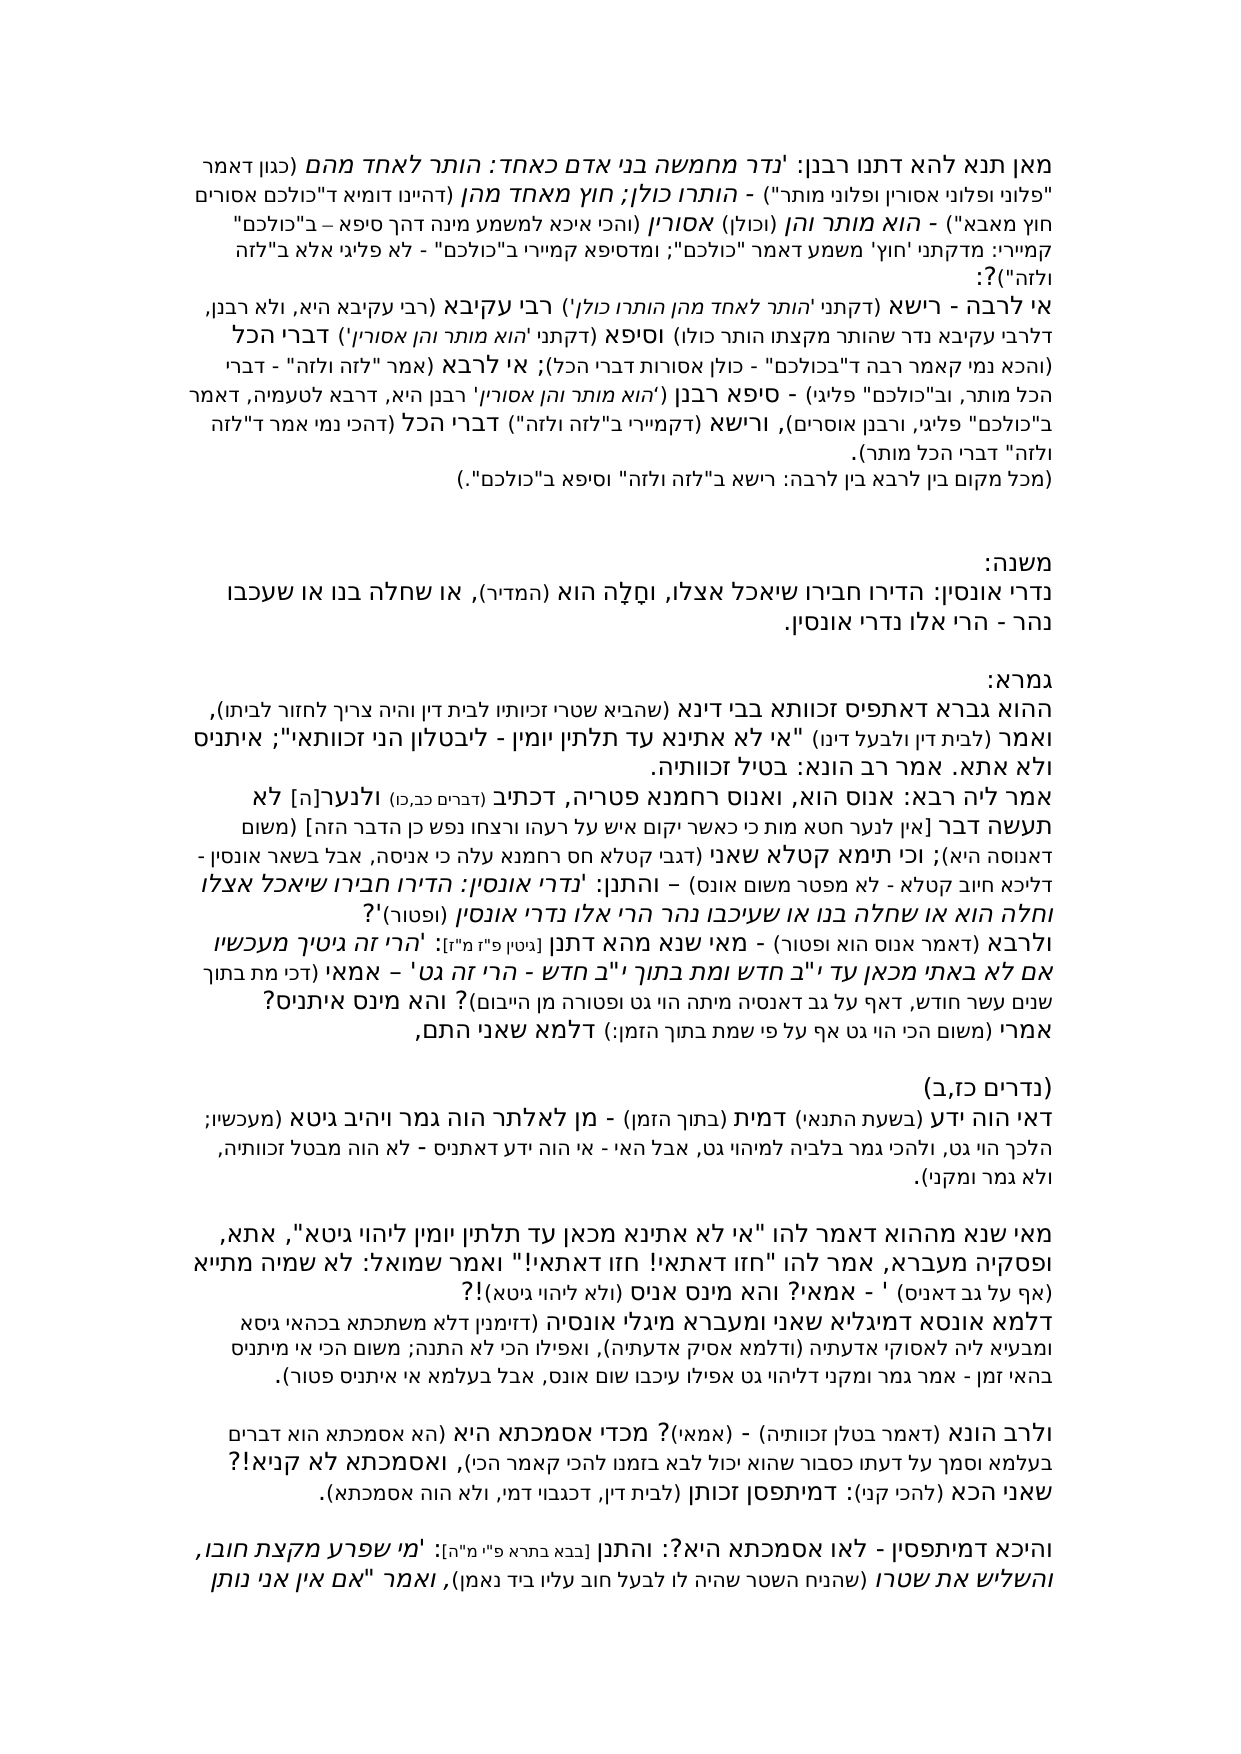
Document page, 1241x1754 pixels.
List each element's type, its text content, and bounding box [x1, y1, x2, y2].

text דלמא אונסא דמיגליא שאני ומעברא מיגלי אונסיה (דזימנין דלא משתכתא בכהאי גיסא ומבעיא ליה לאסוקי אדעתיה (ודלמא אסיק אדעתיה), ואפילו הכי לא התנה; משום הכי אי מיתניס בהאי זמן - אמר גמר ומקני דליהוי גט אפילו עיכבו שום אונס, אבל בעלמא אי איתניס פטור). [187, 1307, 1053, 1389]
text (נדרים כז,ב) [187, 1073, 1053, 1103]
text שאני הכא (להכי קני): דמיתפסן זכותן (לבית דין, דכגבוי דמי, ולא הוה אסמכתא). [187, 1477, 1053, 1506]
text אמרי (משום הכי הוי גט אף על פי שמת בתוך הזמן:) דלמא שאני התם, [187, 1016, 1053, 1045]
text אי לרבה - רישא (דקתני 'הותר לאחד מהן הותרו כולן') רבי עקיבא (רבי עקיבא היא, ולא רבנן, דלרבי עקיבא נדר שהותר מקצתו הותר כולו) וסיפא (דקתני 'הוא מותר והן אסורין') דברי הכל (והכא נמי קאמר רבה ד"בכולכם" - כולן אסורות דברי הכל); אי לרבא (אמר "לזה ולזה" - דברי הכל מותר, וב"כולכם" פליגי) - סיפא רבנן (‘הוא מותר והן אסורין' רבנן היא, דרבא לטעמיה, דאמר ב"כולכם" פליגי, ורבנן אוסרים), ורישא (דקמיירי ב"לזה ולזה") דברי הכל (דהכי נמי אמר ד"לזה ולזה" דברי הכל מותר). [187, 291, 1053, 467]
text (מכל מקום בין לרבא בין לרבה: רישא ב"לזה ולזה" וסיפא ב"כולכם".) [187, 467, 1053, 491]
text משנה: [187, 548, 1053, 578]
text מאי שנא מההוא דאמר להו "אי לא אתינא מכאן עד תלתין יומין ליהוי גיטא", אתא, ופסקיה מעברא, אמר להו "חזו דאתאי! חזו דאתאי!" ואמר שמואל: לא שמיה מתייא (אף על גב דאניס) ' - אמאי? והא מינס אניס (ולא ליהוי גיטא)!? [187, 1219, 1053, 1307]
text אמר ליה רבא: אנוס הוא, ואנוס רחמנא פטריה, דכתיב (דברים כב,כו) ולנער[ה] לא תעשה דבר [אין לנער חטא מות כי כאשר יקום איש על רעהו ורצחו נפש כן הדבר הזה] (משום דאנוסה היא); וכי תימא קטלא שאני (דגבי קטלא חס רחמנא עלה כי אניסה, אבל בשאר אונסין - דליכא חיוב קטלא - לא מפטר משום אונס) – והתנן: 'נדרי אונסין: הדירו חבירו שיאכל אצלו וחלה הוא או שחלה בנו או שעיכבו נהר הרי אלו נדרי אונסין (ופטור)'? [187, 782, 1053, 928]
text גמרא: [187, 665, 1053, 694]
text ולרב הונא (דאמר בטלן זכוותיה) - (אמאי)? מכדי אסמכתא היא (הא אסמכתא הוא דברים בעלמא וסמך על דעתו כסבור שהוא יכול לבא בזמנו להכי קאמר הכי), ואסמכתא לא קניא!? [187, 1418, 1053, 1477]
text דאי הוה ידע (בשעת התנאי) דמית (בתוך הזמן) - מן לאלתר הוה גמר ויהיב גיטא (מעכשיו; הלכך הוי גט, ולהכי גמר בלביה למיהוי גט, אבל האי - אי הוה ידע דאתניס - לא הוה מבטל זכוותיה, ולא גמר ומקני). [187, 1103, 1053, 1190]
text מאן תנא להא דתנו רבנן: 'נדר מחמשה בני אדם כאחד: הותר לאחד מהם (כגון דאמר "פלוני ופלוני אסורין ופלוני מותר") - הותרו כולן; חוץ מאחד מהן (דהיינו דומיא ד"כולכם אסורים חוץ מאבא") - הוא מותר והן (וכולן) אסורין (והכי איכא למשמע מינה דהך סיפא – ב"כולכם" קמיירי: מדקתני 'חוץ' משמע דאמר "כולכם"; ומדסיפא קמיירי ב"כולכם" - לא פליגי אלא ב"לזה ולזה")?: [187, 150, 1053, 291]
text ההוא גברא דאתפיס זכוותא בבי דינא (שהביא שטרי זכיותיו לבית דין והיה צריך לחזור לביתו), ואמר (לבית דין ולבעל דינו) "אי לא אתינא עד תלתין יומין - ליבטלון הני זכוותאי"; איתניס ולא אתא. אמר רב הונא: בטיל זכוותיה. [187, 694, 1053, 782]
text והיכא דמיתפסין - לאו אסמכתא היא?: והתנן [בבא בתרא פ"י מ"ה]: 'מי שפרע מקצת חובו, והשליש את שטרו (שהניח השטר שהיה לו לבעל חוב עליו ביד נאמן), ואמר "אם אין אני נותן [187, 1534, 1053, 1593]
text נדרי אונסין: הדירו חבירו שיאכל אצלו, וחָלָה הוא (המדיר), או שחלה בנו או שעכבו נהר - הרי אלו נדרי אונסין. [187, 578, 1053, 636]
text ולרבא (דאמר אנוס הוא ופטור) - מאי שנא מהא דתנן [גיטין פ"ז מ"ז]: 'הרי זה גיטיך מעכשיו אם לא באתי מכאן עד י"ב חדש ומת בתוך י"ב חדש - הרי זה גט' – אמאי (דכי מת בתוך שנים עשר חודש, דאף על גב דאנסיה מיתה הוי גט ופטורה מן הייבום)? והא מינס איתניס? [187, 928, 1053, 1016]
